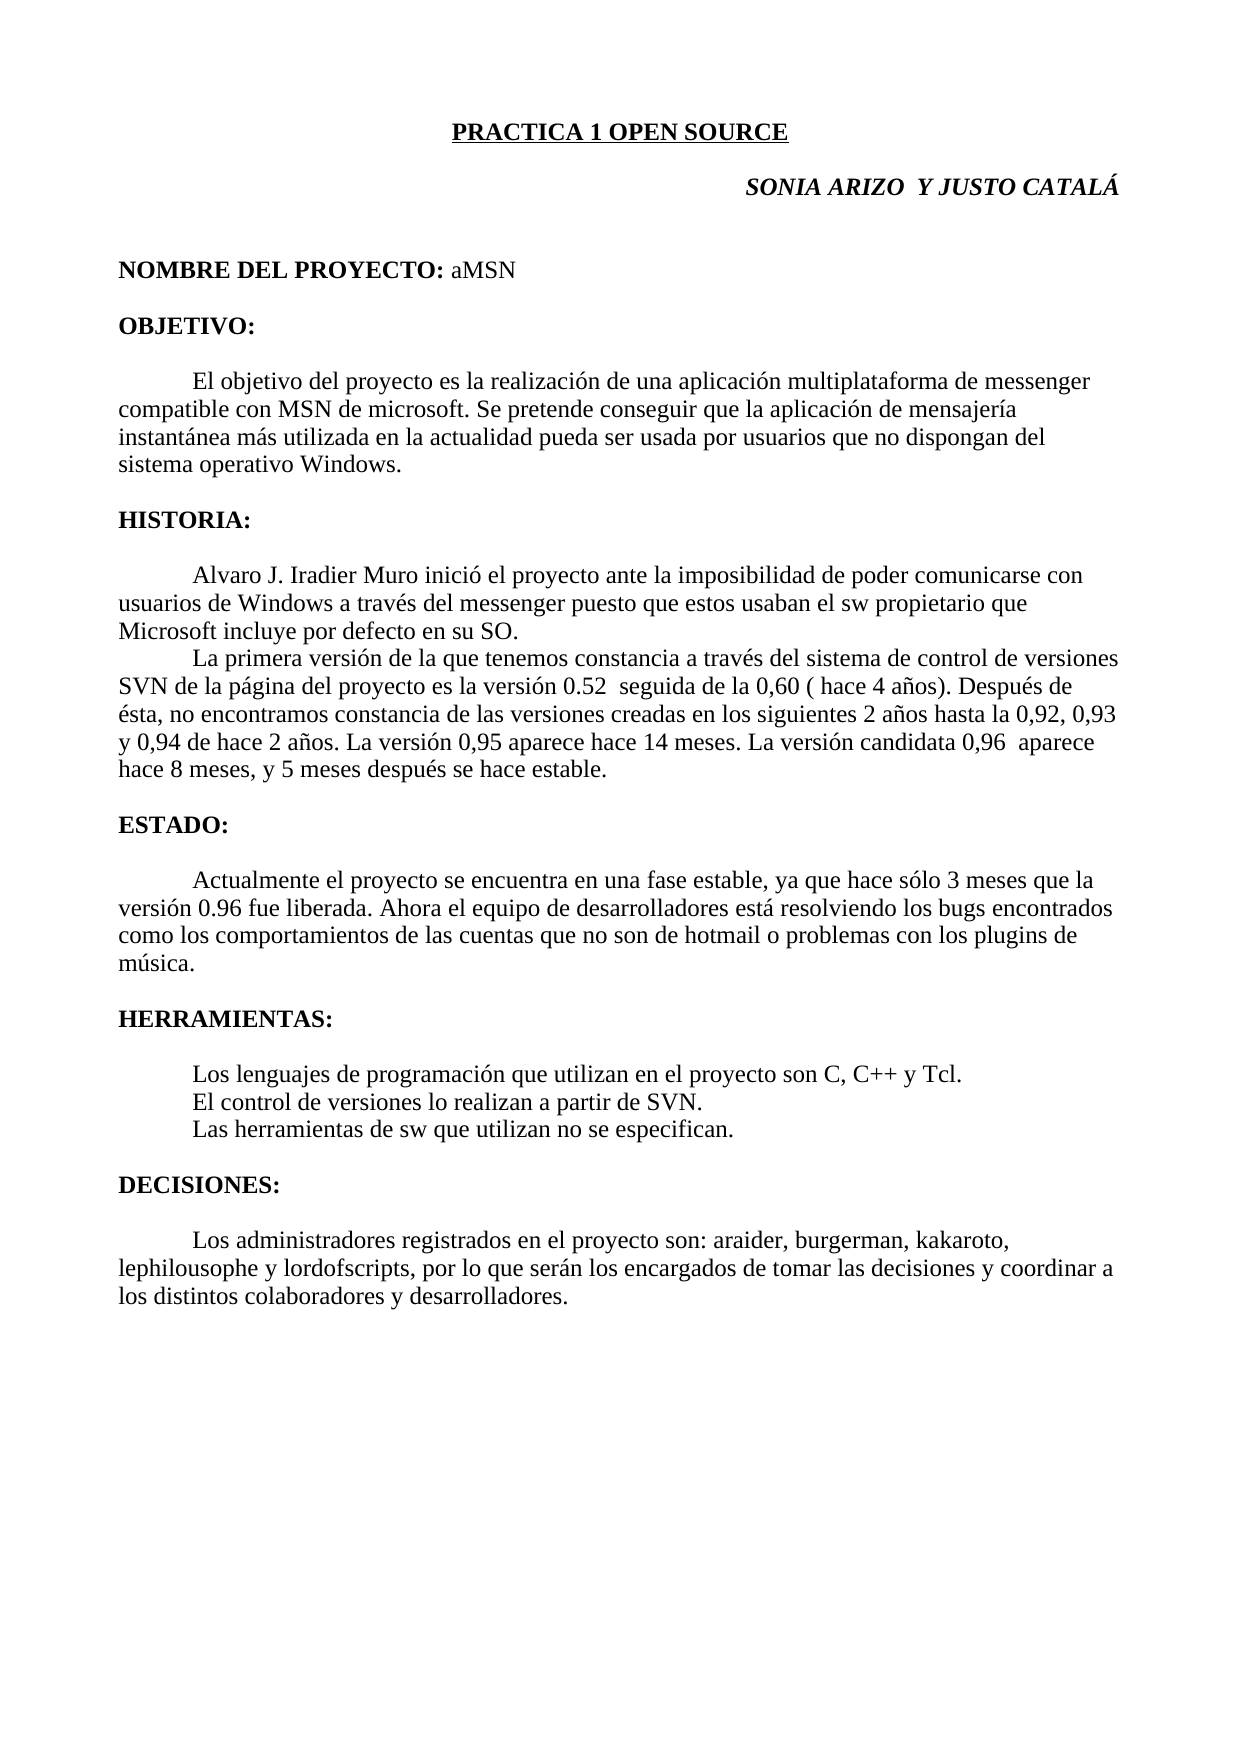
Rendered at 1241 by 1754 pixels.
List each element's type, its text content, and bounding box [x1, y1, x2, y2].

text El control de versiones lo realizan a partir de SVN. [118, 1088, 1122, 1116]
text NOMBRE DEL PROYECTO: aMSN [118, 257, 1122, 284]
text Actualmente el proyecto se encuentra en una fase estable, ya que hace sólo 3 meses que la versión 0.96 fue liberada. Ahora el equipo de desarrolladores está resolviendo los bugs encontrados como los comportamientos de las cuentas que no son de hotmail o problemas con los plugins de música. [118, 866, 1122, 977]
text Alvaro J. Iradier Muro inició el proyecto ante la imposibilidad de poder comunicarse con usuarios de Windows a través del messenger puesto que estos usaban el sw propietario que Microsoft incluye por defecto en su SO. [118, 561, 1122, 644]
text ESTADO: [118, 811, 1122, 838]
text Los lenguajes de programación que utilizan en el proyecto son C, C++ y Tcl. [118, 1060, 1122, 1088]
text OBJETIVO: [118, 312, 1122, 340]
text PRACTICA 1 OPEN SOURCE [118, 118, 1122, 146]
text El objetivo del proyecto es la realización de una aplicación multiplataforma de messenger compatible con MSN de microsoft. Se pretende conseguir que la aplicación de mensajería instantánea más utilizada en la actualidad pueda ser usada por usuarios que no dispongan del sistema operativo Windows. [118, 367, 1122, 478]
text La primera versión de la que tenemos constancia a través del sistema de control de versiones SVN de la página del proyecto es la versión 0.52 seguida de la 0,60 ( hace 4 años). Después de ésta, no encontramos constancia de las versiones creadas en los siguientes 2 años hasta la 0,92, 0,93 y 0,94 de hace 2 años. La versión 0,95 aparece hace 14 meses. La versión candidata 0,96 aparece hace 8 meses, y 5 meses después se hace estable. [118, 644, 1122, 783]
text HERRAMIENTAS: [118, 1005, 1122, 1032]
text Los administradores registrados en el proyecto son: araider, burgerman, kakaroto, lephilousophe y lordofscripts, por lo que serán los encargados de tomar las decisiones y coordinar a los distintos colaboradores y desarrolladores. [118, 1226, 1122, 1309]
text DECISIONES: [118, 1171, 1122, 1199]
text SONIA ARIZO Y JUSTO CATALÁ [118, 173, 1122, 201]
text Las herramientas de sw que utilizan no se especifican. [118, 1116, 1122, 1143]
text HISTORIA: [118, 506, 1122, 534]
